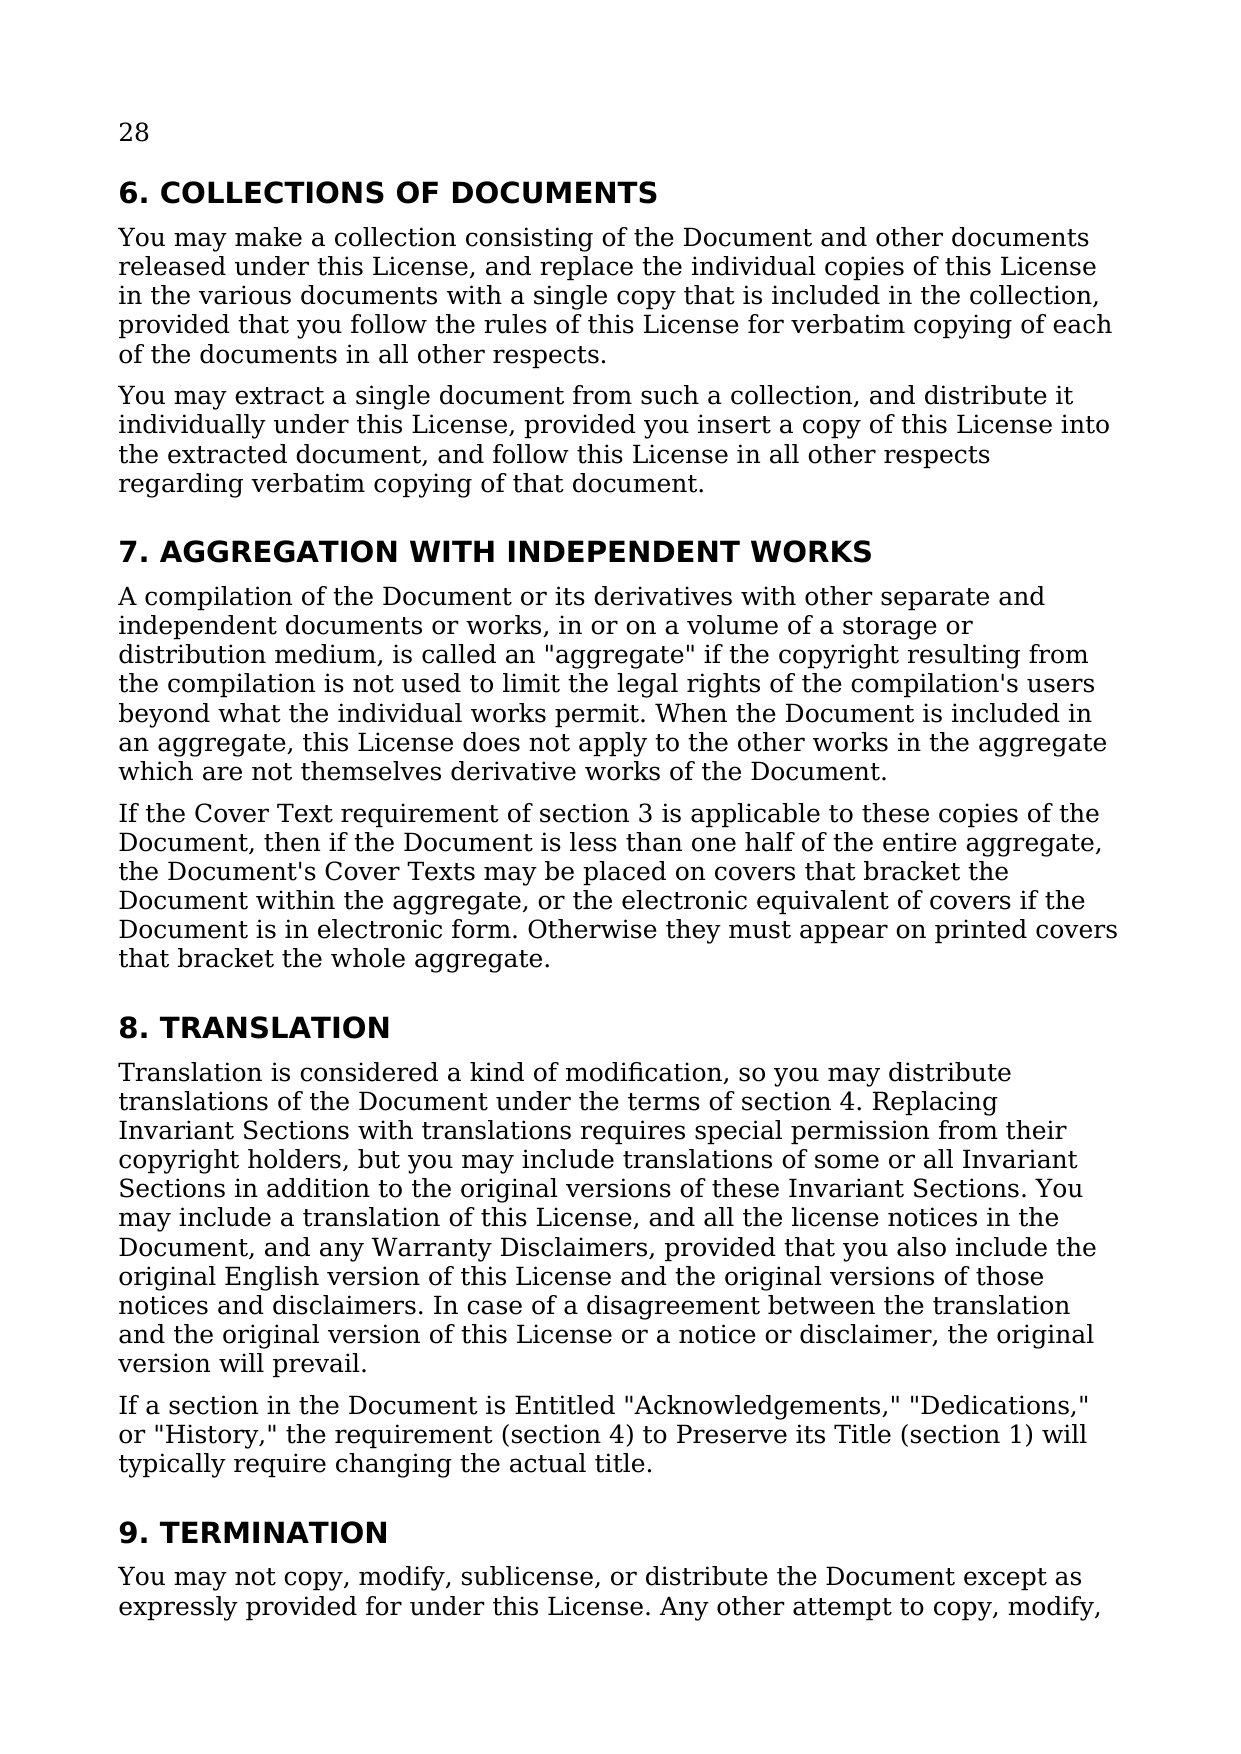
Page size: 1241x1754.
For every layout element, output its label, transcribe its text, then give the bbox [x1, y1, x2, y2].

text Translation is considered a kind of modification, so you may distribute translations of the Document under the terms of section 4. Replacing Invariant Sections with translations requires special permission from their copyright holders, but you may include translations of some or all Invariant Sections in addition to the original versions of these Invariant Sections. You may include a translation of this License, and all the license notices in the Document, and any Warranty Disclaimers, provided that you also include the original English version of this License and the original versions of those notices and disclaimers. In case of a disagreement between the translation and the original version of this License or a notice or disclaimer, the original version will prevail. [118, 1058, 1122, 1379]
text A compilation of the Document or its derivatives with other separate and independent documents or works, in or on a volume of a storage or distribution medium, is called an "aggregate" if the copyright resulting from the compilation is not used to limit the legal rights of the compilation's users beyond what the individual works permit. When the Document is included in an aggregate, this License does not apply to the other works in the aggregate which are not themselves derivative works of the Document. [118, 582, 1122, 786]
subtitle 7. AGGREGATION WITH INDEPENDENT WORKS [118, 536, 1122, 570]
text You may make a collection consisting of the Document and other documents released under this License, and replace the individual copies of this License in the various documents with a single copy that is included in the collection, provided that you follow the rules of this License for verbatim copying of each of the documents in all other respects. [118, 223, 1122, 369]
subtitle 6. COLLECTIONS OF DOCUMENTS [118, 177, 1122, 211]
subtitle 9. TERMINATION [118, 1516, 1122, 1550]
text You may not copy, modify, sublicense, or distribute the Document except as expressly provided for under this License. Any other attempt to copy, modify, [118, 1563, 1122, 1621]
text If the Cover Text requirement of section 3 is applicable to these copies of the Document, then if the Document is less than one half of the entire aggregate, the Document's Cover Texts may be placed on covers that bracket the Document within the aggregate, or the electronic equivalent of covers if the Document is in electronic form. Otherwise they must appear on printed covers that bracket the whole aggregate. [118, 799, 1122, 974]
subtitle 8. TRANSLATION [118, 1011, 1122, 1045]
text If a section in the Document is Entitled "Acknowledgements," "Dedications," or "History," the requirement (section 4) to Preserve its Title (section 1) will typically require changing the actual title. [118, 1391, 1122, 1479]
text You may extract a single document from such a collection, and distribute it individually under this License, provided you insert a copy of this License into the extracted document, and follow this License in all other respects regarding verbatim copying of that document. [118, 382, 1122, 498]
